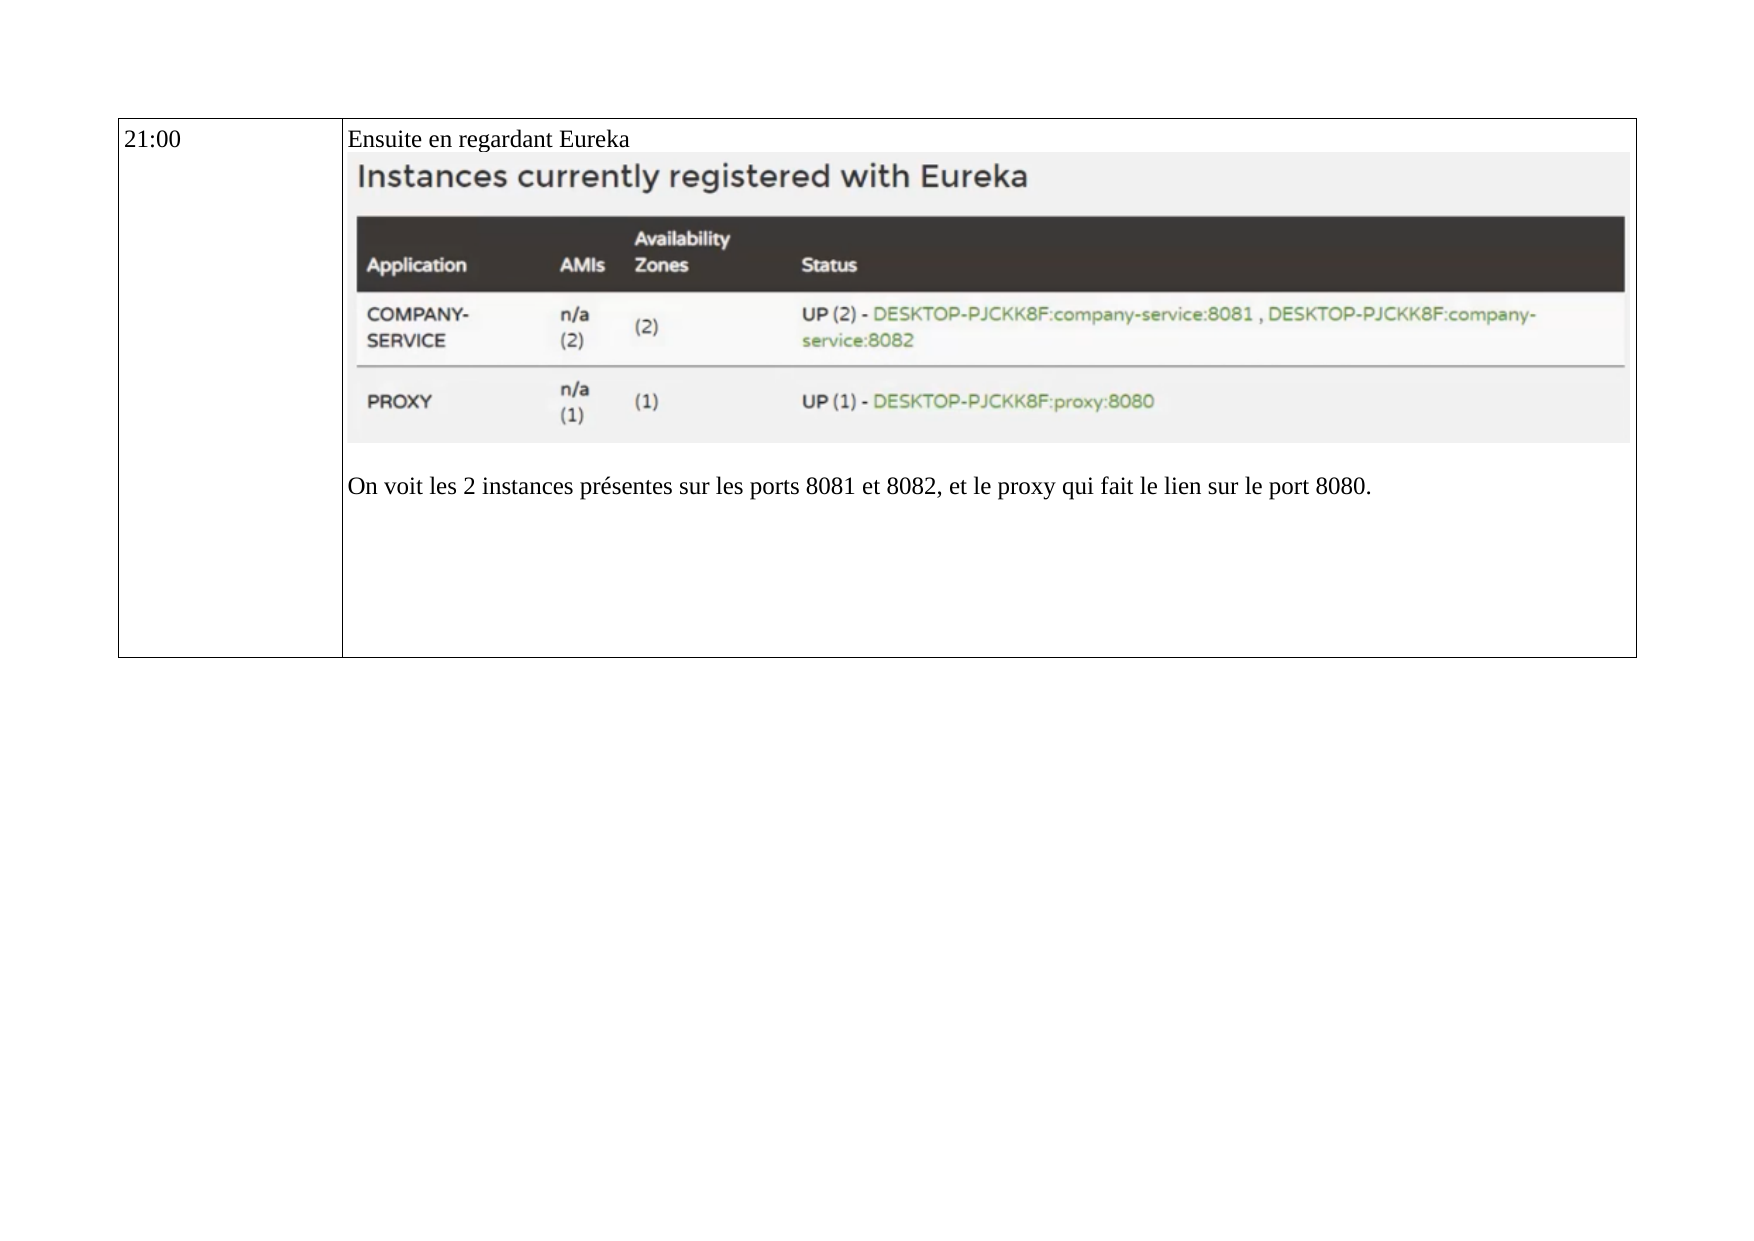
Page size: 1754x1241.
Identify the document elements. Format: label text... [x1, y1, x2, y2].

picture [347, 152, 1630, 443]
table_cell 21:00 [119, 119, 342, 657]
table_cell Ensuite en regardant Eureka On voit les 2 instances présentes sur les ports 8081 et 8082, et le proxy qui fait le lien sur le port 8080. [343, 119, 1636, 657]
